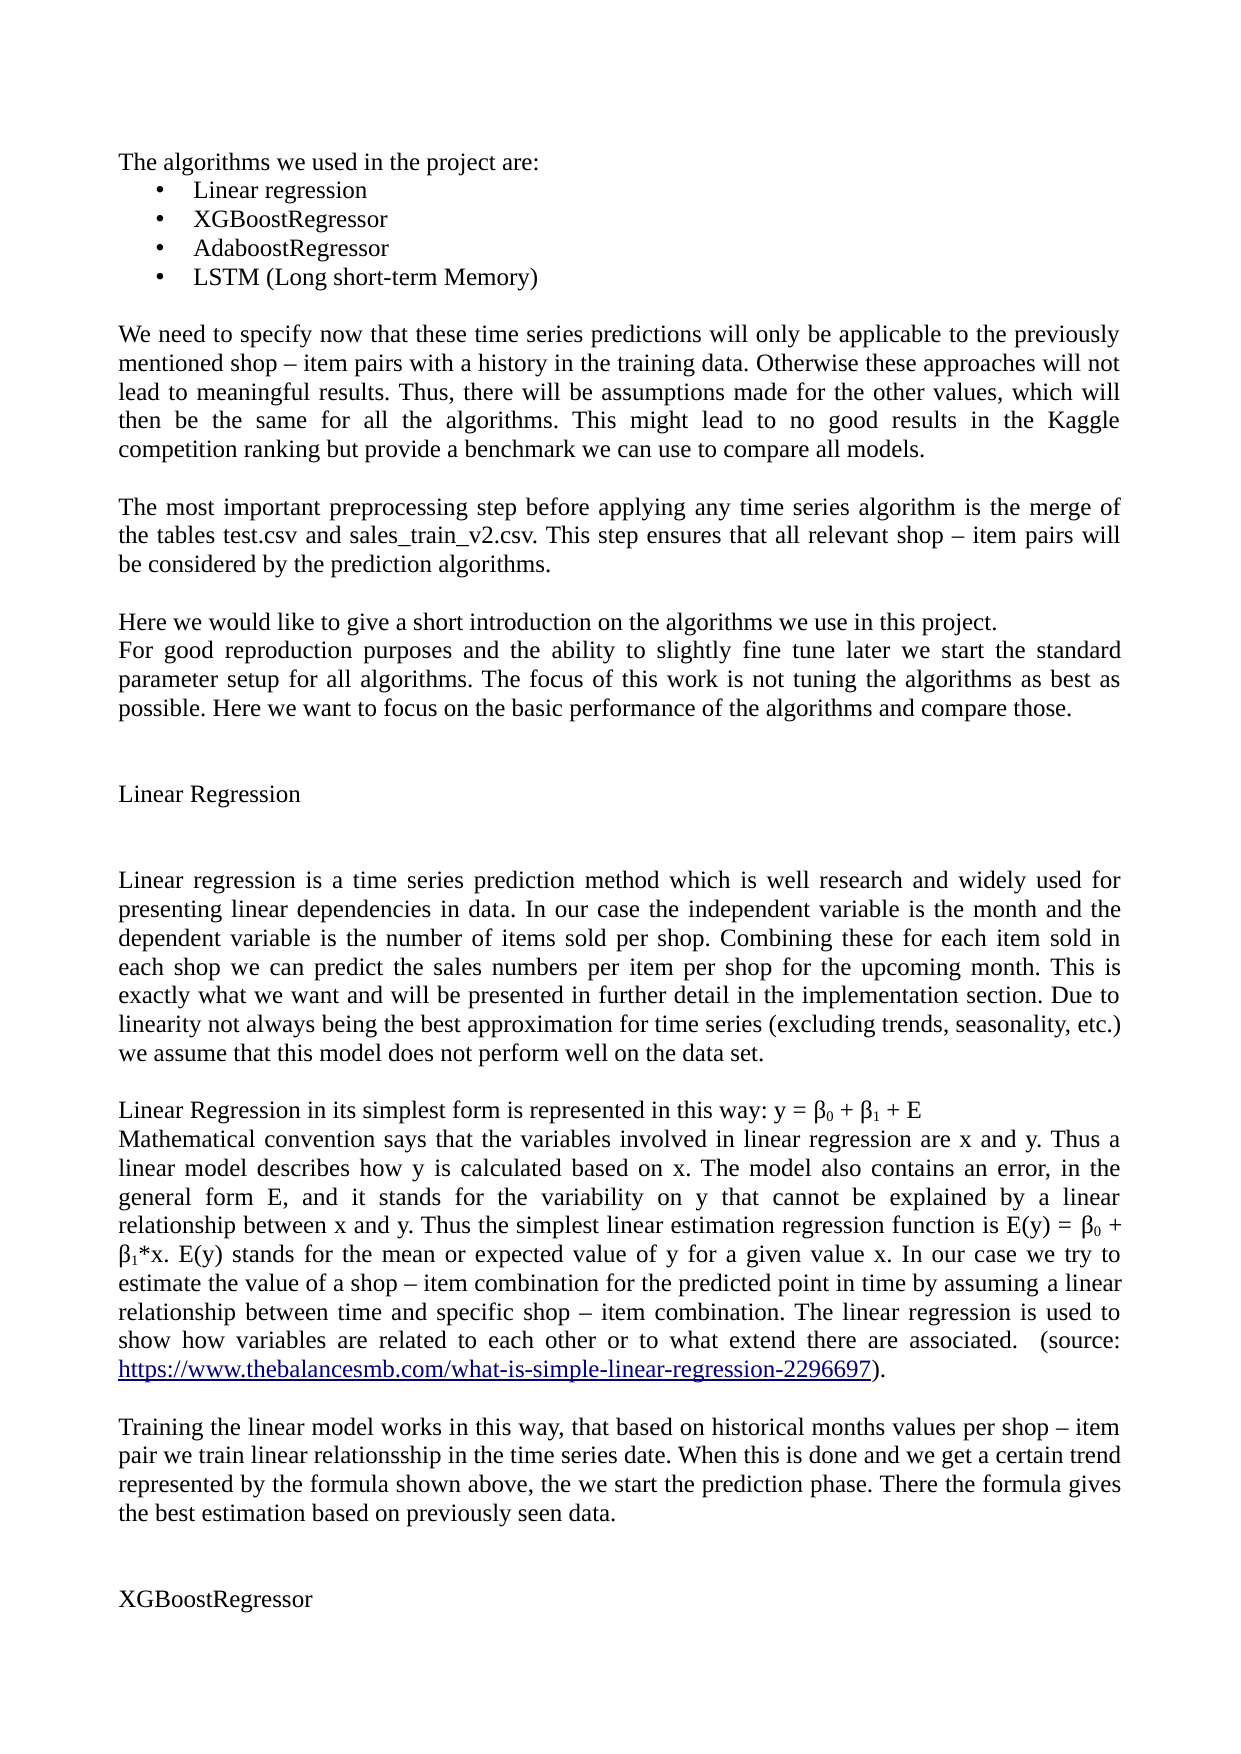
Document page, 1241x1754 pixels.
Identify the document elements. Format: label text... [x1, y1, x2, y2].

text Mathematical convention says that the variables involved in linear regression are x and y. Thus a linear model describes how y is calculated based on x. The model also contains an error, in the general form E, and it stands for the variability on y that cannot be explained by a linear relationship between x and y. Thus the simplest linear estimation regression function is E(y) = β0 + β1*x. E(y) stands for the mean or expected value of y for a given value x. In our case we try to estimate the value of a shop – item combination for the predicted point in time by assuming a linear relationship between time and specific shop – item combination. The linear regression is used to show how variables are related to each other or to what extend there are associated. (source: https://www.thebalancesmb.com/what-is-simple-linear-regression-2296697). [118, 1124, 1122, 1383]
text Linear Regression in its simplest form is represented in this way: y = β0 + β1 + E [118, 1096, 1122, 1124]
text Training the linear model works in this way, that based on historical months values per shop – item pair we train linear relationsship in the time series date. When this is done and we get a certain trend represented by the formula shown above, the we start the prediction phase. There the formula gives the best estimation based on previously seen data. [118, 1412, 1122, 1527]
text For good reproduction purposes and the ability to slightly fine tune later we start the standard parameter setup for all algorithms. The focus of this work is not tuning the algorithms as best as possible. Here we want to focus on the basic performance of the algorithms and compare those. [118, 636, 1122, 722]
text Here we would like to give a short introduction on the algorithms we use in this project. [118, 607, 1122, 636]
list LSTM (Long short-term Memory) [156, 262, 1122, 291]
list Linear regression [156, 176, 1122, 204]
list AdaboostRegressor [156, 233, 1122, 262]
text Linear regression is a time series prediction method which is well research and widely used for presenting linear dependencies in data. In our case the independent variable is the month and the dependent variable is the number of items sold per shop. Combining these for each item sold in each shop we can predict the sales numbers per item per shop for the upcoming month. This is exactly what we want and will be presented in further detail in the implementation section. Due to linearity not always being the best approximation for time series (excluding trends, seasonality, etc.) we assume that this model does not perform well on the data set. [118, 866, 1122, 1067]
list XGBoostRegressor [156, 204, 1122, 233]
text Linear Regression [118, 779, 1122, 808]
text XGBoostRegressor [118, 1584, 1122, 1613]
text The algorithms we used in the project are: [118, 147, 1122, 176]
text We need to specify now that these time series predictions will only be applicable to the previously mentioned shop – item pairs with a history in the training data. Otherwise these approaches will not lead to meaningful results. Thus, there will be assumptions made for the other values, which will then be the same for all the algorithms. This might lead to no good results in the Kaggle competition ranking but provide a benchmark we can use to compare all models. [118, 319, 1122, 463]
text The most important preprocessing step before applying any time series algorithm is the merge of the tables test.csv and sales_train_v2.csv. This step ensures that all relevant shop – item pairs will be considered by the prediction algorithms. [118, 492, 1122, 578]
